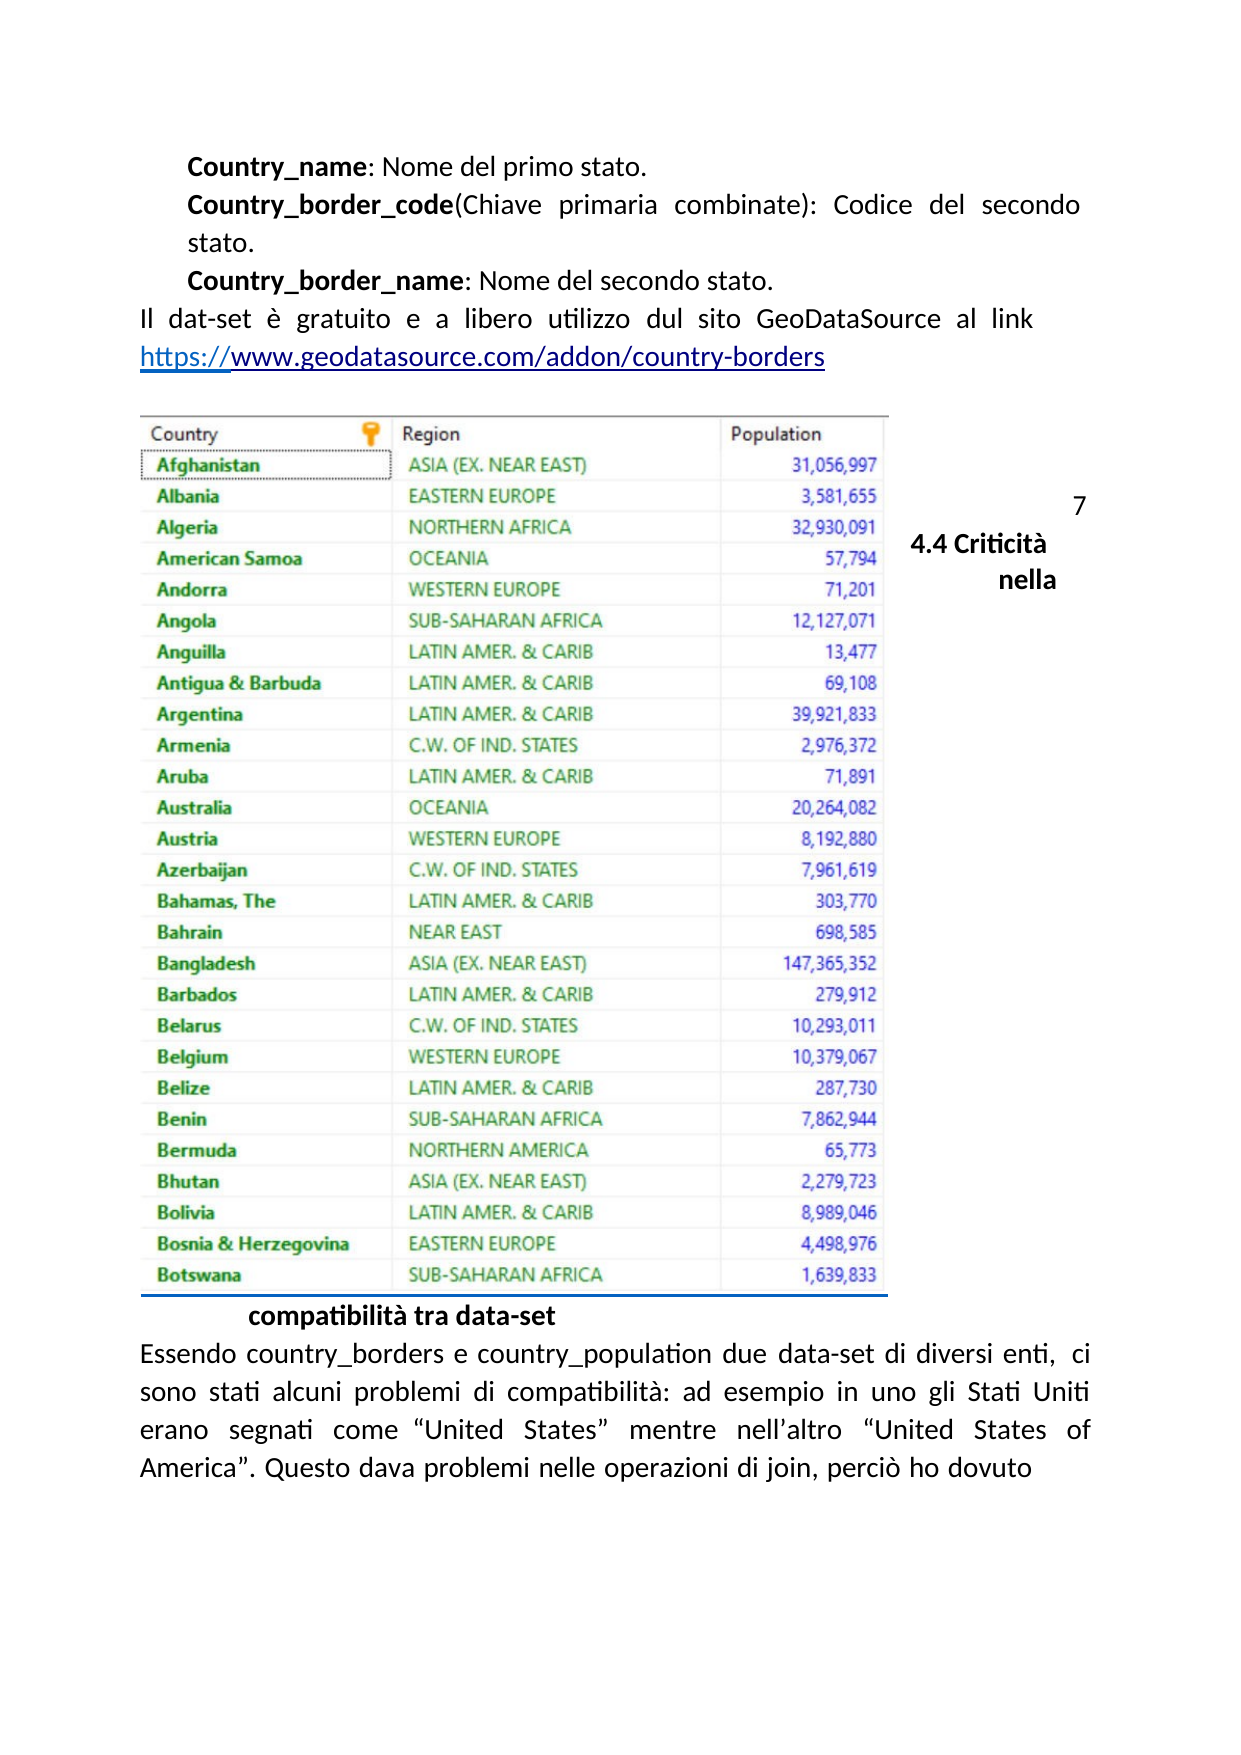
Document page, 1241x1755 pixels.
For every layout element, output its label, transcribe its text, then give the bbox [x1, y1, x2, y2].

text 7 [889, 487, 1086, 522]
text Il dat-set è gratuito e a libero utilizzo dul sito GeoDataSource al link https://www.geodatasource.com/addon/country-borders [139, 300, 1089, 374]
text Country_border_code(Chiave primaria combinate): Codice del secondo stato. [187, 186, 1089, 260]
text Country_name: Nome del primo stato. [187, 148, 1101, 183]
list Criticità nella compatibilità tra data-set [160, 525, 1101, 1332]
text Country_border_name: Nome del secondo stato. [187, 262, 1101, 298]
text Essendo country_borders e country_population due data-set di diversi enti, ci sono stati alcuni problemi di compatibilità: ad esempio in uno gli Stati Uniti erano segnati come “United States” mentre nell’altro “United States of America”. Questo dava problemi nelle operazioni di join, perciò ho dovuto [139, 1335, 1091, 1485]
